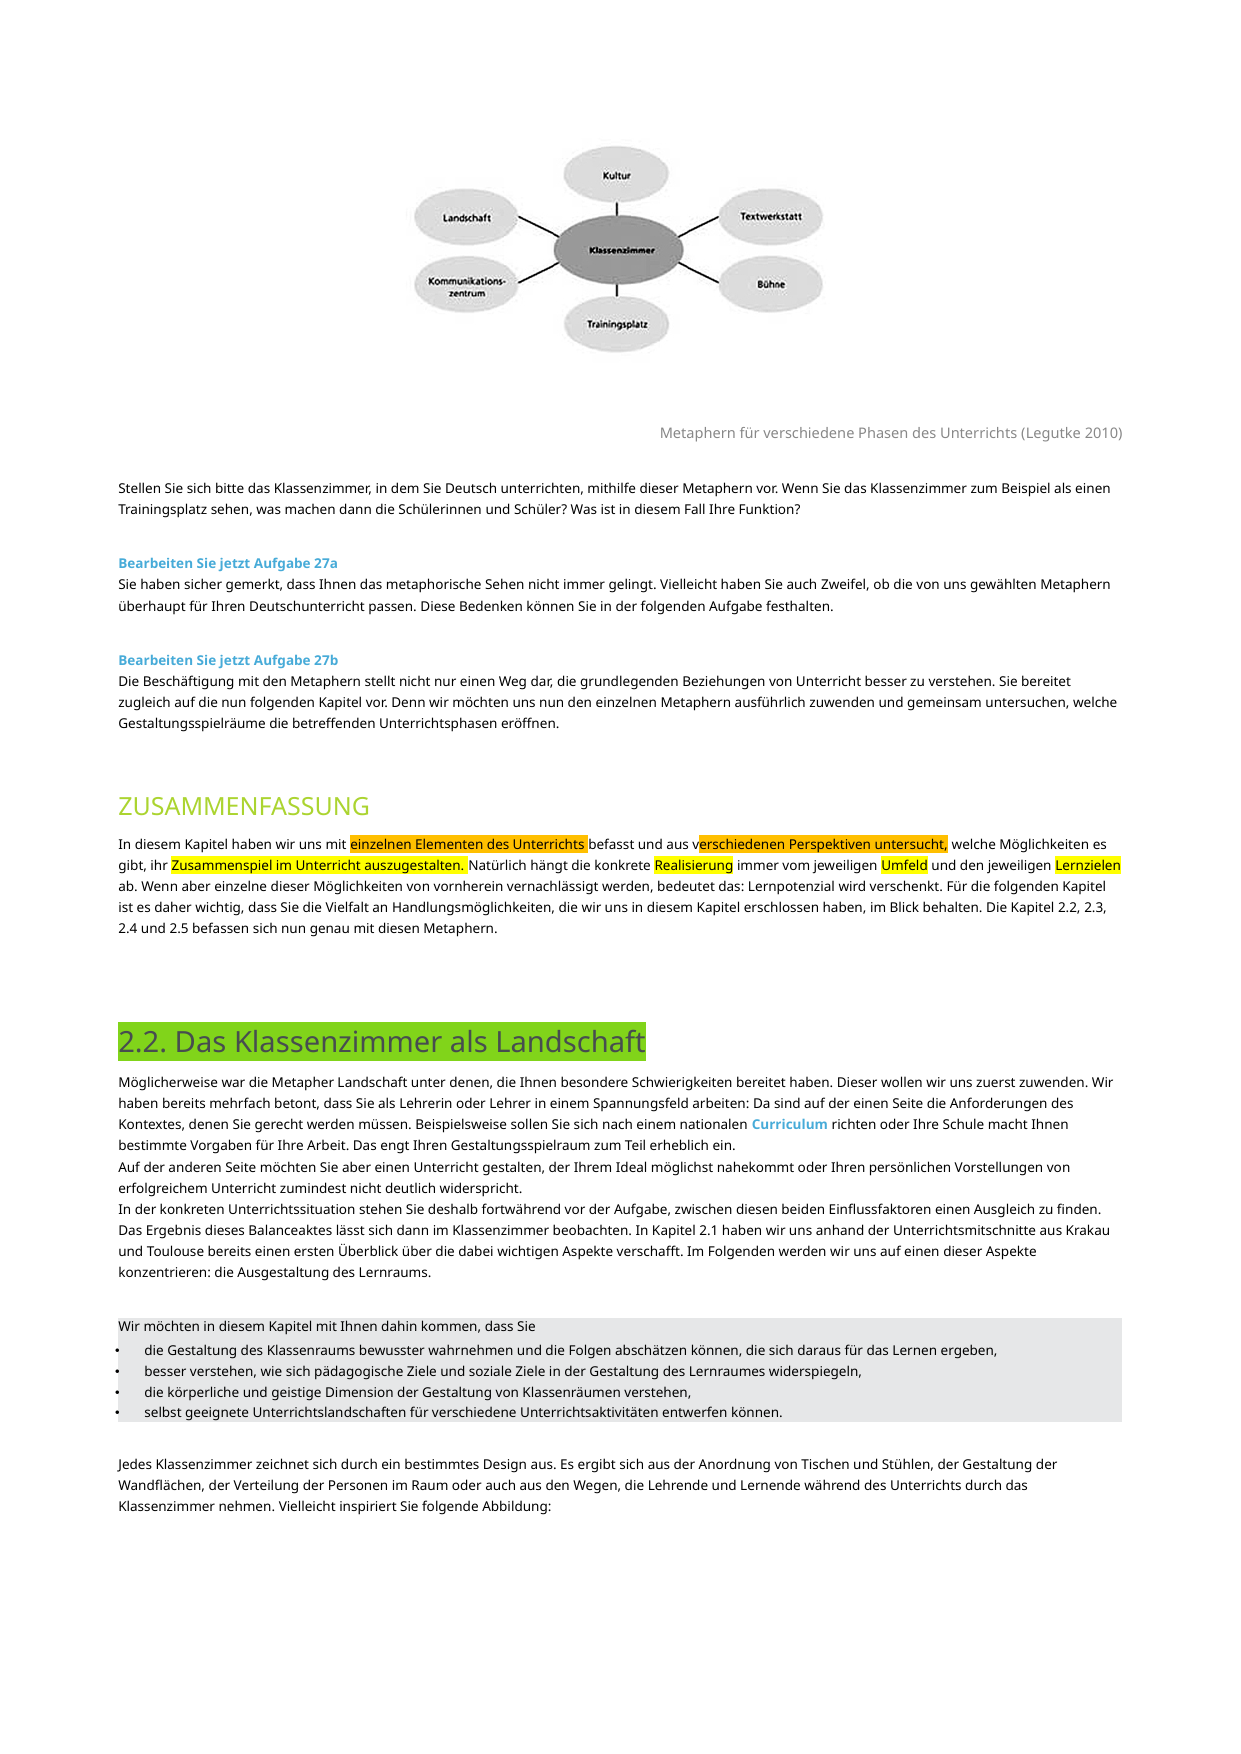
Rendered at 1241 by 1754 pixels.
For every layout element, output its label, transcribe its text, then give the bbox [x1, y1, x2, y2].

list die körperliche und geistige Dimension der Gestaltung von Klassenräumen verstehen, [118, 1380, 1122, 1401]
text Möglicherweise war die Metapher Landschaft unter denen, die Ihnen besondere Schwierigkeiten bereitet haben. Dieser wollen wir uns zuerst zuwenden. Wir haben bereits mehrfach betont, dass Sie als Lehrerin oder Lehrer in einem Spannungsfeld arbeiten: Da sind auf der einen Seite die Anforderungen des Kontextes, denen Sie gerecht werden müssen. Beispielsweise sollen Sie sich nach einem nationalen Curriculum richten oder Ihre Schule macht Ihnen bestimmte Vorgaben für Ihre Arbeit. Das engt Ihren Gestaltungsspielraum zum Teil erheblich ein. [118, 1073, 1122, 1155]
text Bearbeiten Sie jetzt Aufgabe 27a [118, 554, 1122, 573]
text In diesem Kapitel haben wir uns mit einzelnen Elementen des Unterrichts befasst und aus verschiedenen Perspektiven untersucht, welche Möglichkeiten es gibt, ihr Zusammenspiel im Unterricht auszugestalten. Natürlich hängt die konkrete Realisierung immer vom jeweiligen Umfeld und den jeweiligen Lernzielen ab. Wenn aber einzelne dieser Möglichkeiten von vornherein vernachlässigt werden, bedeutet das: Lernpotenzial wird verschenkt. Für die folgenden Kapitel ist es daher wichtig, dass Sie die Vielfalt an Handlungsmöglichkeiten, die wir uns in diesem Kapitel erschlossen haben, im Blick behalten. Die Kapitel 2.2, 2.3, 2.4 und 2.5 befassen sich nun genau mit diesen Metaphern. [118, 834, 1122, 938]
text Auf der anderen Seite möchten Sie aber einen Unterricht gestalten, der Ihrem Ideal möglichst nahekommt oder Ihren persönlichen Vorstellungen von erfolgreichem Unterricht zumindest nicht deutlich widerspricht. [118, 1157, 1122, 1197]
text Wir möchten in diesem Kapitel mit Ihnen dahin kommen, dass Sie [118, 1317, 1122, 1336]
text Sie haben sicher gemerkt, dass Ihnen das metaphorische Sehen nicht immer gelingt. Vielleicht haben Sie auch Zweifel, ob die von uns gewählten Metaphern überhaupt für Ihren Deutschunterricht passen. Diese Bedenken können Sie in der folgenden Aufgabe festhalten. [118, 575, 1122, 615]
picture [376, 118, 865, 386]
text Das Ergebnis dieses Balanceaktes lässt sich dann im Klassenzimmer beobachten. In Kapitel 2.1 haben wir uns anhand der Unterrichtsmitschnitte aus Krakau und Toulouse bereits einen ersten Überblick über die dabei wichtigen Aspekte verschafft. Im Folgenden werden wir uns auf einen dieser Aspekte konzentrieren: die Ausgestaltung des Lernraums. [118, 1221, 1122, 1282]
text Bearbeiten Sie jetzt Aufgabe 27b [118, 651, 1122, 669]
list selbst geeignete Unterrichtslandschaften für verschiedene Unterrichtsaktivitäten entwerfen können. [118, 1401, 1122, 1422]
text Stellen Sie sich bitte das Klassenzimmer, in dem Sie Deutsch unterrichten, mithilfe dieser Metaphern vor. Wenn Sie das Klassenzimmer zum Beispiel als einen Trainingsplatz sehen, was machen dann die Schülerinnen und Schüler? Was ist in diesem Fall Ihre Funktion? [118, 479, 1122, 518]
text Die Beschäftigung mit den Metaphern stellt nicht nur einen Weg dar, die grundlegenden Beziehungen von Unterricht besser zu verstehen. Sie bereitet zugleich auf die nun folgenden Kapitel vor. Denn wir möchten uns nun den einzelnen Metaphern ausführlich zuwenden und gemeinsam untersuchen, welche Gestaltungsspielräume die betreffenden Unterrichtsphasen eröffnen. [118, 672, 1122, 732]
list besser verstehen, wie sich pädagogische Ziele und soziale Ziele in der Gestaltung des Lernraumes widerspiegeln, [118, 1359, 1122, 1380]
subtitle ZUSAMMENFASSUNG [118, 789, 1122, 823]
subtitle 2.2. Das Klassenzimmer als Landschaft [118, 1022, 1122, 1061]
text Jedes Klassenzimmer zeichnet sich durch ein bestimmtes Design aus. Es ergibt sich aus der Anordnung von Tischen und Stühlen, der Gestaltung der Wandflächen, der Verteilung der Personen im Raum oder auch aus den Wegen, die Lehrende und Lernende während des Unterrichts durch das Klassenzimmer nehmen. Vielleicht inspiriert Sie folgende Abbildung: [118, 1455, 1122, 1516]
list die Gestaltung des Klassenraums bewusster wahrnehmen und die Folgen abschätzen können, die sich daraus für das Lernen ergeben, [118, 1338, 1122, 1359]
text Metaphern für verschiedene Phasen des Unterrichts (Legutke 2010) [118, 423, 1122, 443]
text In der konkreten Unterrichtssituation stehen Sie deshalb fortwährend vor der Aufgabe, zwischen diesen beiden Einflussfaktoren einen Ausgleich zu finden. [118, 1200, 1122, 1218]
